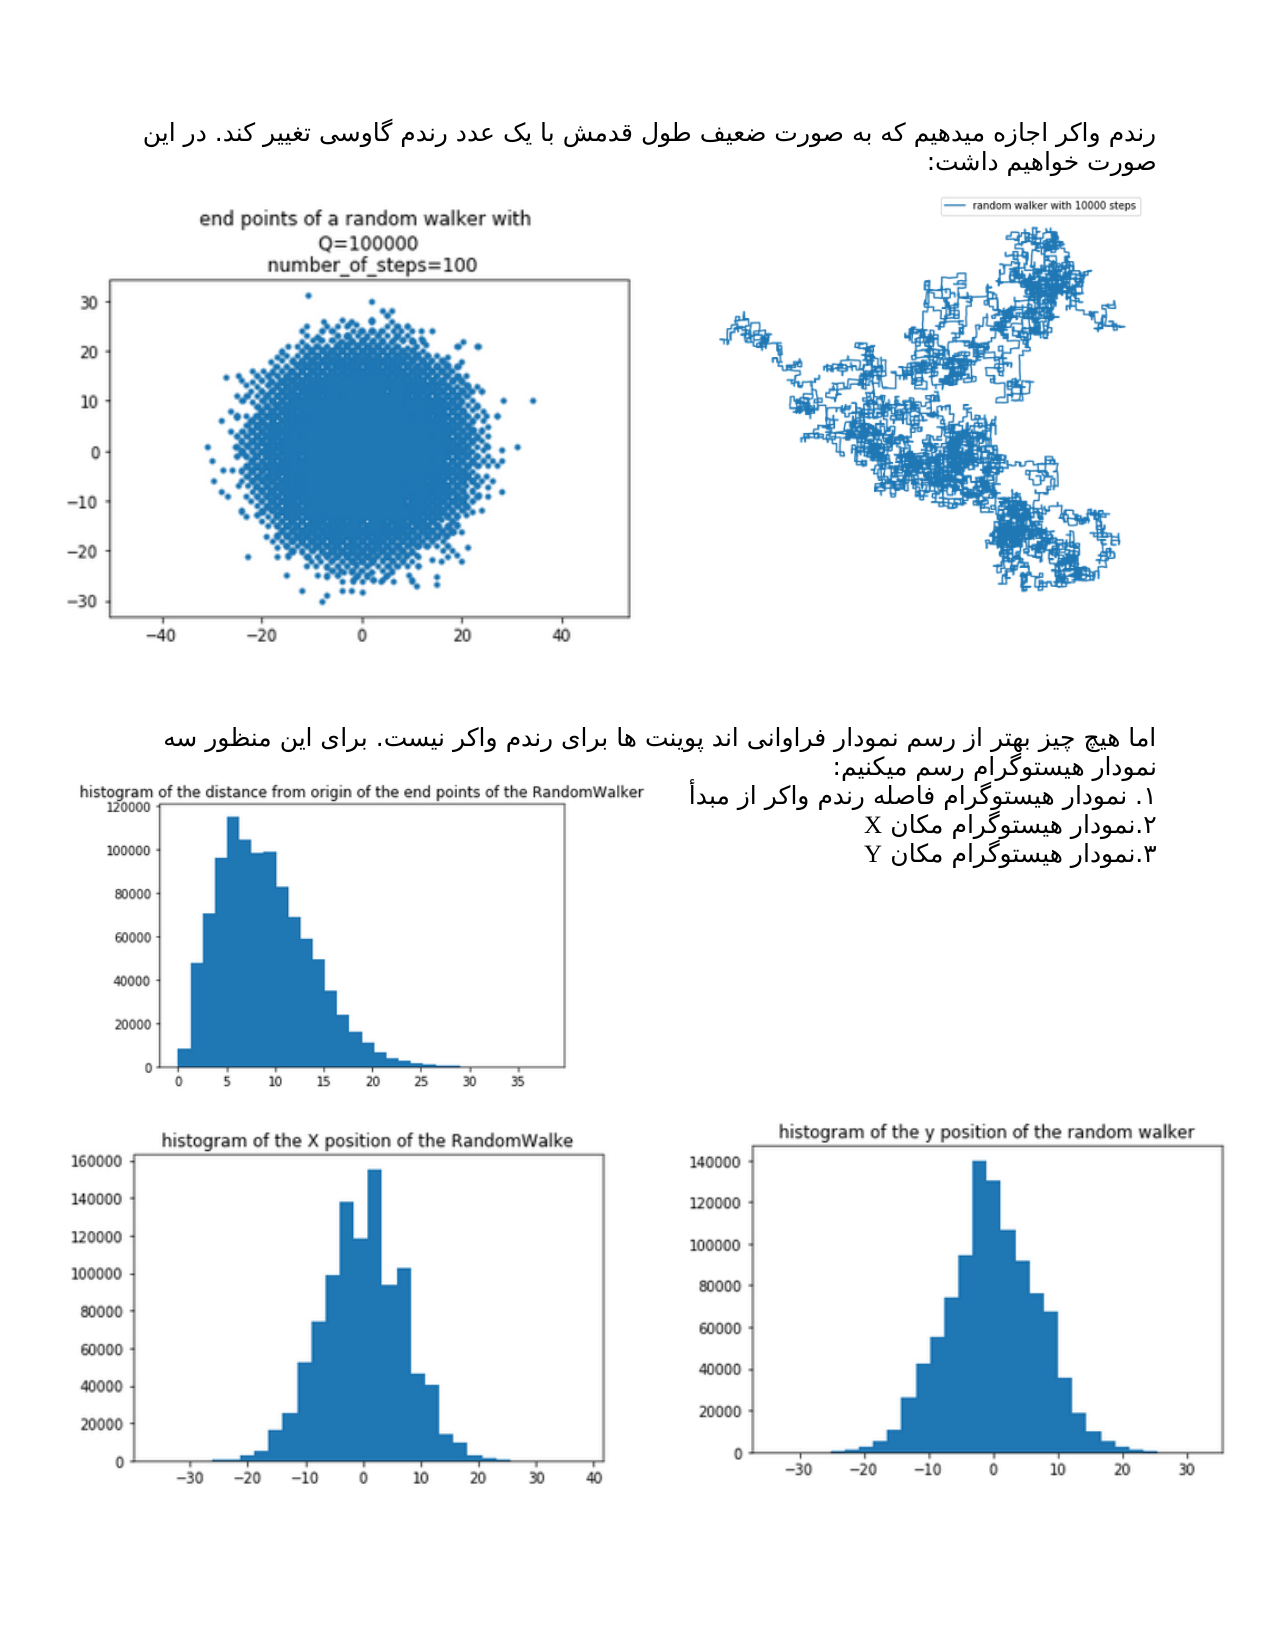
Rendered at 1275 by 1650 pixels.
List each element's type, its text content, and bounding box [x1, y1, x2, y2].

text ۲.نمودار هیستوگرام مکان X [674, 810, 1157, 839]
picture [47, 1117, 657, 1509]
text رندم واکر اجازه میدهیم که به صورت ضعیف طول قدمش با یک عدد رندم گاوسی تغییر کند. در این صورت خواهیم داشت: [118, 118, 1157, 176]
text اما هیچ چیز بهتر از رسم نمودار فراوانی اند پوینت ها برای رندم واکر نیست. برای این منظور سه نمودار هیستوگرام رسم میکنیم: [118, 723, 1157, 781]
picture [677, 184, 1187, 635]
text ۳.نمودار هیستوگرام مکان Y [674, 839, 1157, 869]
picture [47, 197, 669, 661]
text ۱. نمودار هیستوگرام فاصله رندم واکر از مبدأ [674, 781, 1157, 810]
picture [70, 777, 1273, 1488]
